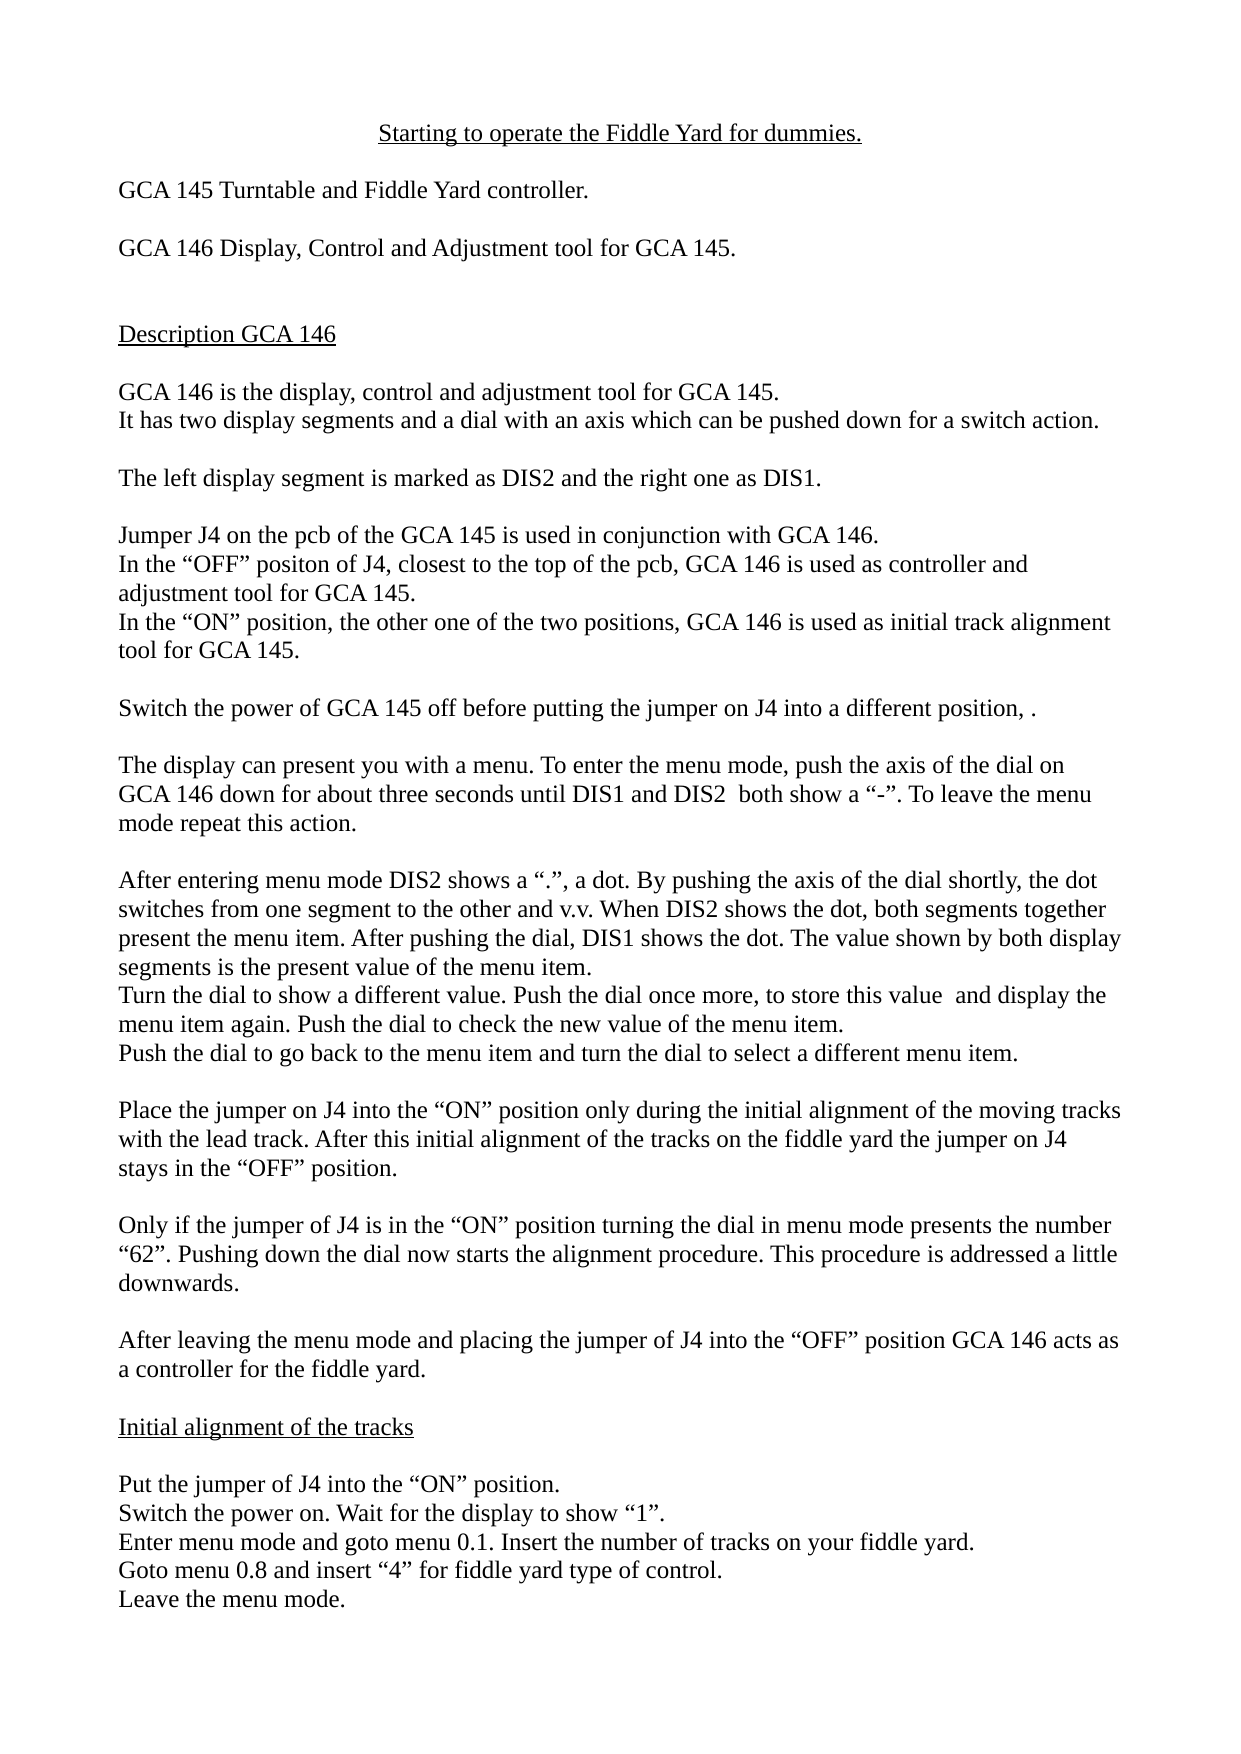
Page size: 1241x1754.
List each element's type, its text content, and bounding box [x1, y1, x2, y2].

text The display can present you with a menu. To enter the menu mode, push the axis of the dial on GCA 146 down for about three seconds until DIS1 and DIS2 both show a “-”. To leave the menu mode repeat this action. [118, 751, 1122, 837]
text Put the jumper of J4 into the “ON” position. [118, 1469, 1122, 1498]
text After entering menu mode DIS2 shows a “.”, a dot. By pushing the axis of the dial shortly, the dot switches from one segment to the other and v.v. When DIS2 shows the dot, both segments together present the menu item. After pushing the dial, DIS1 shows the dot. The value shown by both display segments is the present value of the menu item. [118, 866, 1122, 981]
text Leave the menu mode. [118, 1584, 1122, 1613]
text In the “OFF” positon of J4, closest to the top of the pcb, GCA 146 is used as controller and adjustment tool for GCA 145. [118, 549, 1122, 607]
text In the “ON” position, the other one of the two positions, GCA 146 is used as initial track alignment tool for GCA 145. [118, 607, 1122, 664]
text GCA 145 Turntable and Fiddle Yard controller. [118, 176, 1122, 204]
text It has two display segments and a dial with an axis which can be pushed down for a switch action. [118, 406, 1122, 434]
text Push the dial to go back to the menu item and turn the dial to select a different menu item. [118, 1038, 1122, 1067]
text Description GCA 146 [118, 319, 1122, 348]
text Jumper J4 on the pcb of the GCA 145 is used in conjunction with GCA 146. [118, 521, 1122, 549]
text Place the jumper on J4 into the “ON” position only during the initial alignment of the moving tracks with the lead track. After this initial alignment of the tracks on the fiddle yard the jumper on J4 stays in the “OFF” position. [118, 1096, 1122, 1182]
text Enter menu mode and goto menu 0.1. Insert the number of tracks on your fiddle yard. [118, 1527, 1122, 1556]
text Starting to operate the Fiddle Yard for dummies. [118, 118, 1122, 147]
text The left display segment is marked as DIS2 and the right one as DIS1. [118, 463, 1122, 492]
text GCA 146 is the display, control and adjustment tool for GCA 145. [118, 377, 1122, 406]
text GCA 146 Display, Control and Adjustment tool for GCA 145. [118, 233, 1122, 262]
text Initial alignment of the tracks [118, 1412, 1122, 1441]
text Switch the power of GCA 145 off before putting the jumper on J4 into a different position, . [118, 693, 1122, 722]
text After leaving the menu mode and placing the jumper of J4 into the “OFF” position GCA 146 acts as a controller for the fiddle yard. [118, 1326, 1122, 1383]
text Turn the dial to show a different value. Push the dial once more, to store this value and display the menu item again. Push the dial to check the new value of the menu item. [118, 981, 1122, 1038]
text Switch the power on. Wait for the display to show “1”. [118, 1498, 1122, 1527]
text Goto menu 0.8 and insert “4” for fiddle yard type of control. [118, 1556, 1122, 1584]
text Only if the jumper of J4 is in the “ON” position turning the dial in menu mode presents the number “62”. Pushing down the dial now starts the alignment procedure. This procedure is addressed a little downwards. [118, 1211, 1122, 1297]
